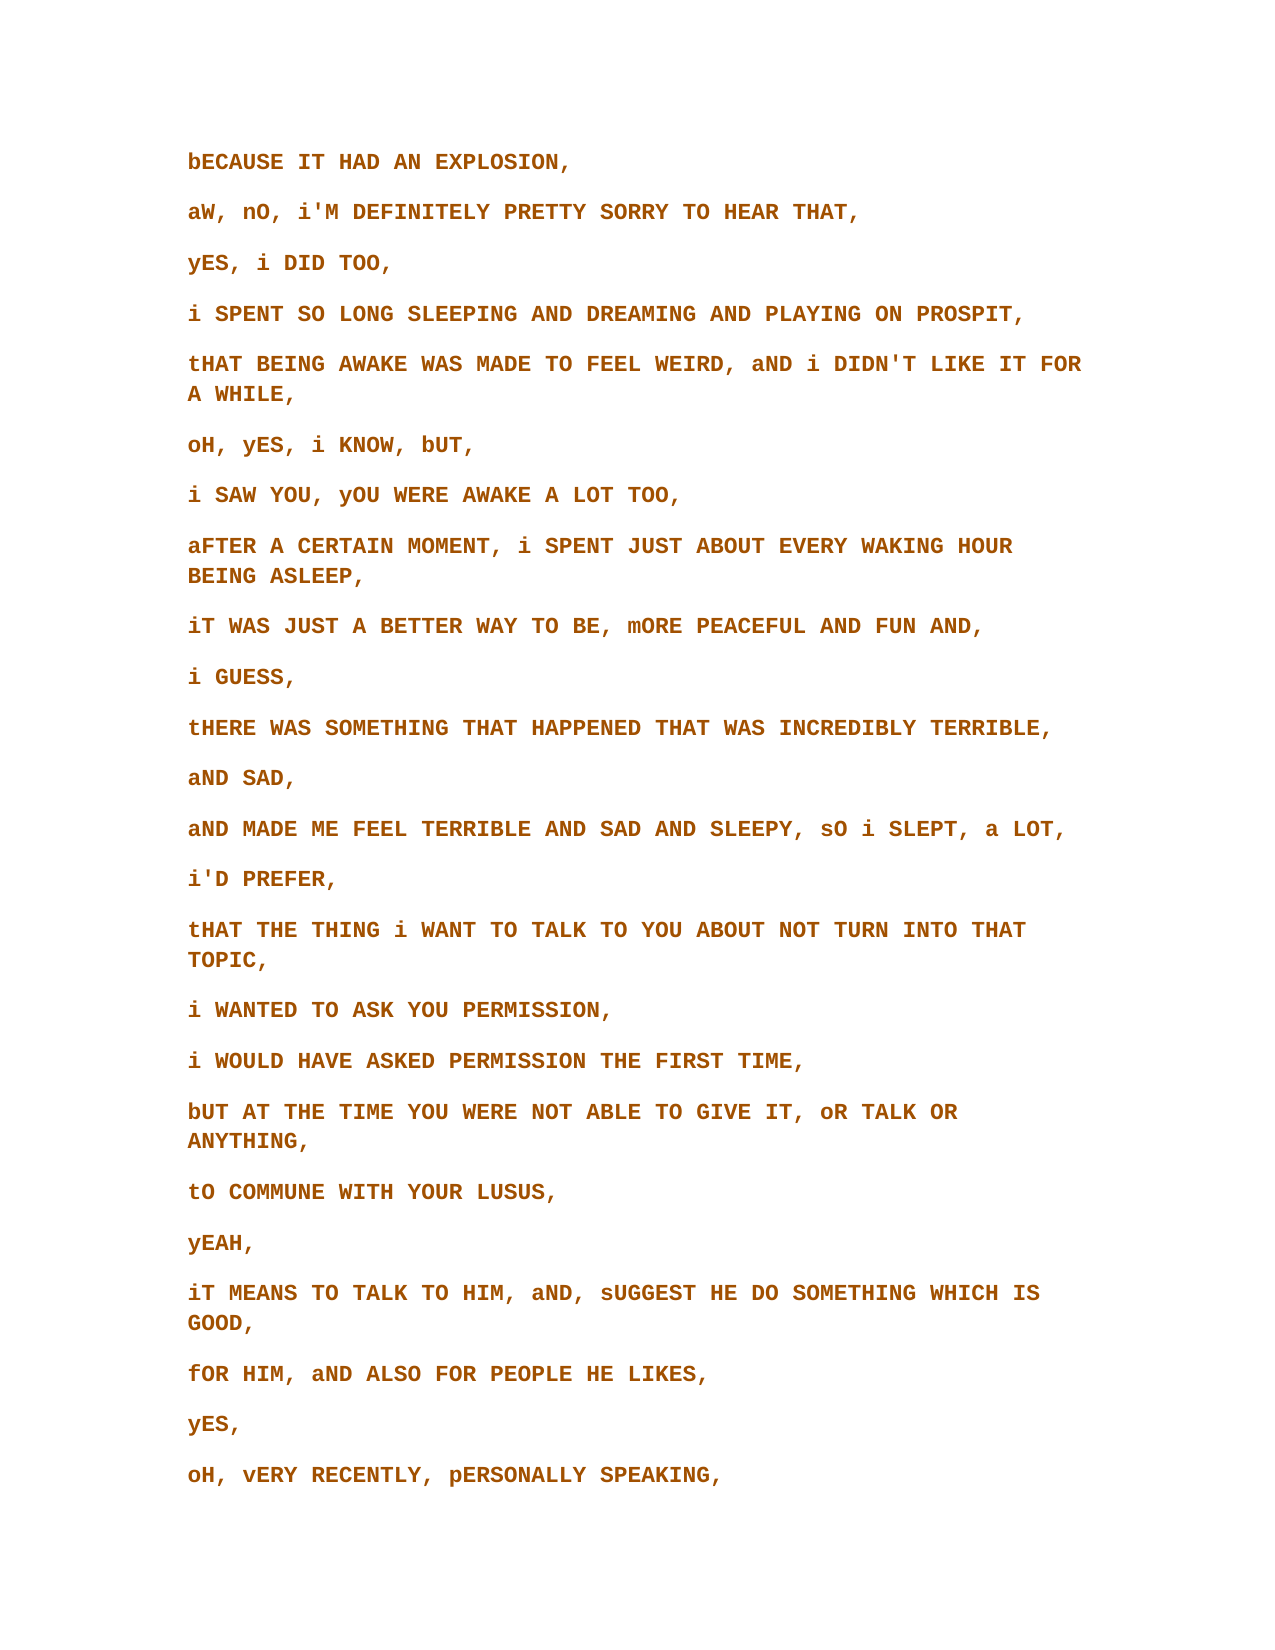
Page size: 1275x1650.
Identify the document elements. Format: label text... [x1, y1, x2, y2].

text aND MADE ME FEEL TERRIBLE AND SAD AND SLEEPY, sO i SLEPT, a LOT, [187, 817, 1087, 843]
text i SPENT SO LONG SLEEPING AND DREAMING AND PLAYING ON PROSPIT, [187, 302, 1087, 328]
text tHAT THE THING i WANT TO TALK TO YOU ABOUT NOT TURN INTO THAT TOPIC, [187, 918, 1087, 974]
text i GUESS, [187, 665, 1087, 691]
text tO COMMUNE WITH YOUR LUSUS, [187, 1180, 1087, 1206]
text aND SAD, [187, 766, 1087, 792]
text iT MEANS TO TALK TO HIM, aND, sUGGEST HE DO SOMETHING WHICH IS GOOD, [187, 1282, 1087, 1337]
text bUT AT THE TIME YOU WERE NOT ABLE TO GIVE IT, oR TALK OR ANYTHING, [187, 1100, 1087, 1156]
text aW, nO, i'M DEFINITELY PRETTY SORRY TO HEAR THAT, [187, 201, 1087, 227]
text yEAH, [187, 1231, 1087, 1257]
text i'D PREFER, [187, 868, 1087, 894]
text tHAT BEING AWAKE WAS MADE TO FEEL WEIRD, aND i DIDN'T LIKE IT FOR A WHILE, [187, 352, 1087, 408]
text aFTER A CERTAIN MOMENT, i SPENT JUST ABOUT EVERY WAKING HOUR BEING ASLEEP, [187, 534, 1087, 590]
text yES, i DID TOO, [187, 251, 1087, 277]
text oH, vERY RECENTLY, pERSONALLY SPEAKING, [187, 1463, 1087, 1489]
text i WOULD HAVE ASKED PERMISSION THE FIRST TIME, [187, 1049, 1087, 1075]
text bECAUSE IT HAD AN EXPLOSION, [187, 150, 1087, 176]
text yES, [187, 1413, 1087, 1439]
text oH, yES, i KNOW, bUT, [187, 433, 1087, 459]
text fOR HIM, aND ALSO FOR PEOPLE HE LIKES, [187, 1362, 1087, 1388]
text tHERE WAS SOMETHING THAT HAPPENED THAT WAS INCREDIBLY TERRIBLE, [187, 716, 1087, 742]
text i WANTED TO ASK YOU PERMISSION, [187, 999, 1087, 1025]
text iT WAS JUST A BETTER WAY TO BE, mORE PEACEFUL AND FUN AND, [187, 614, 1087, 641]
text i SAW YOU, yOU WERE AWAKE A LOT TOO, [187, 483, 1087, 509]
